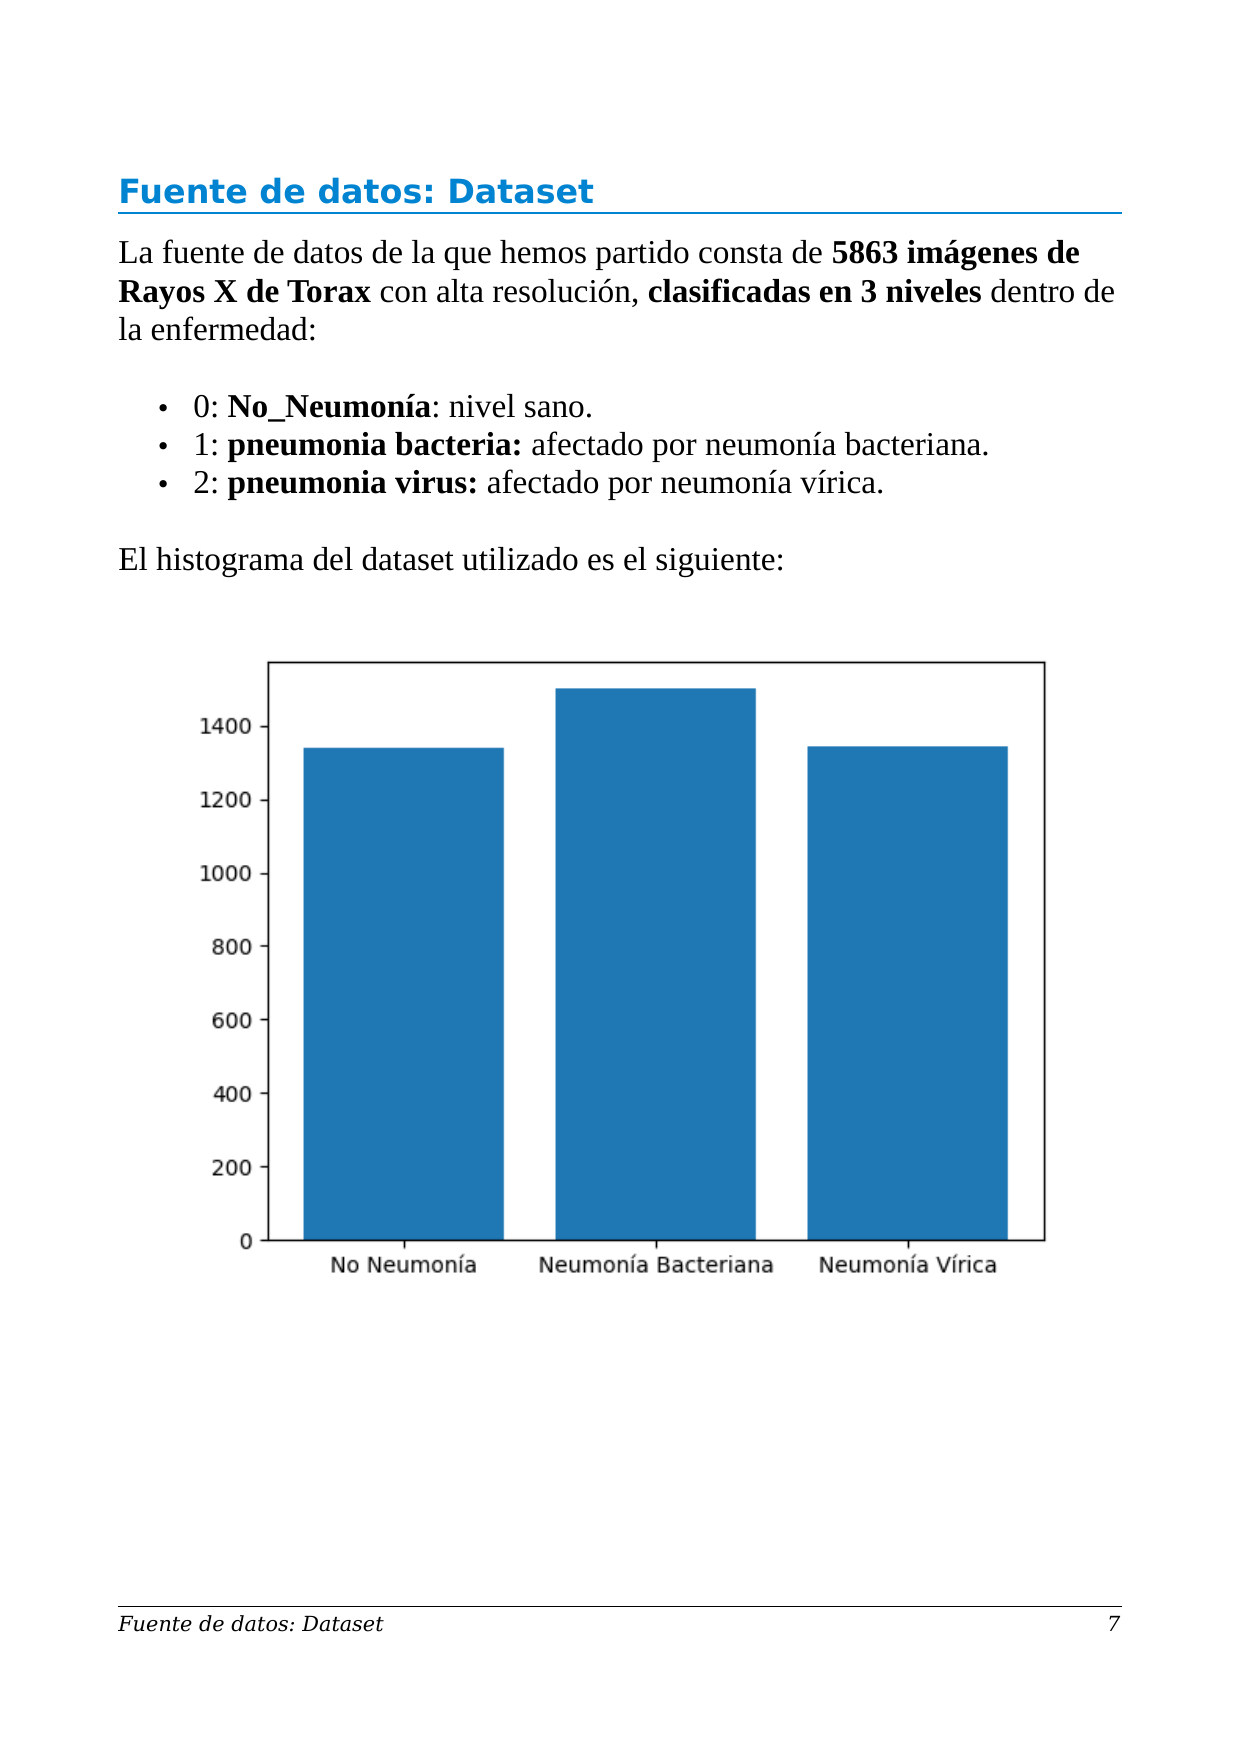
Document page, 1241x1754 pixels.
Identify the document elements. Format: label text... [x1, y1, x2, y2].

list 1: pneumonia bacteria: afectado por neumonía bacteriana. [156, 424, 1122, 462]
list 0: No_Neumonía: nivel sano. [156, 386, 1122, 424]
picture [163, 615, 1077, 1301]
text El histograma del dataset utilizado es el siguiente: [118, 539, 1122, 577]
subtitle Fuente de datos: Dataset [118, 173, 1122, 212]
list 2: pneumonia virus: afectado por neumonía vírica. [156, 462, 1122, 501]
text La fuente de datos de la que hemos partido consta de 5863 imágenes de Rayos X de Torax con alta resolución, clasificadas en 3 niveles dentro de la enfermedad: [118, 232, 1122, 347]
